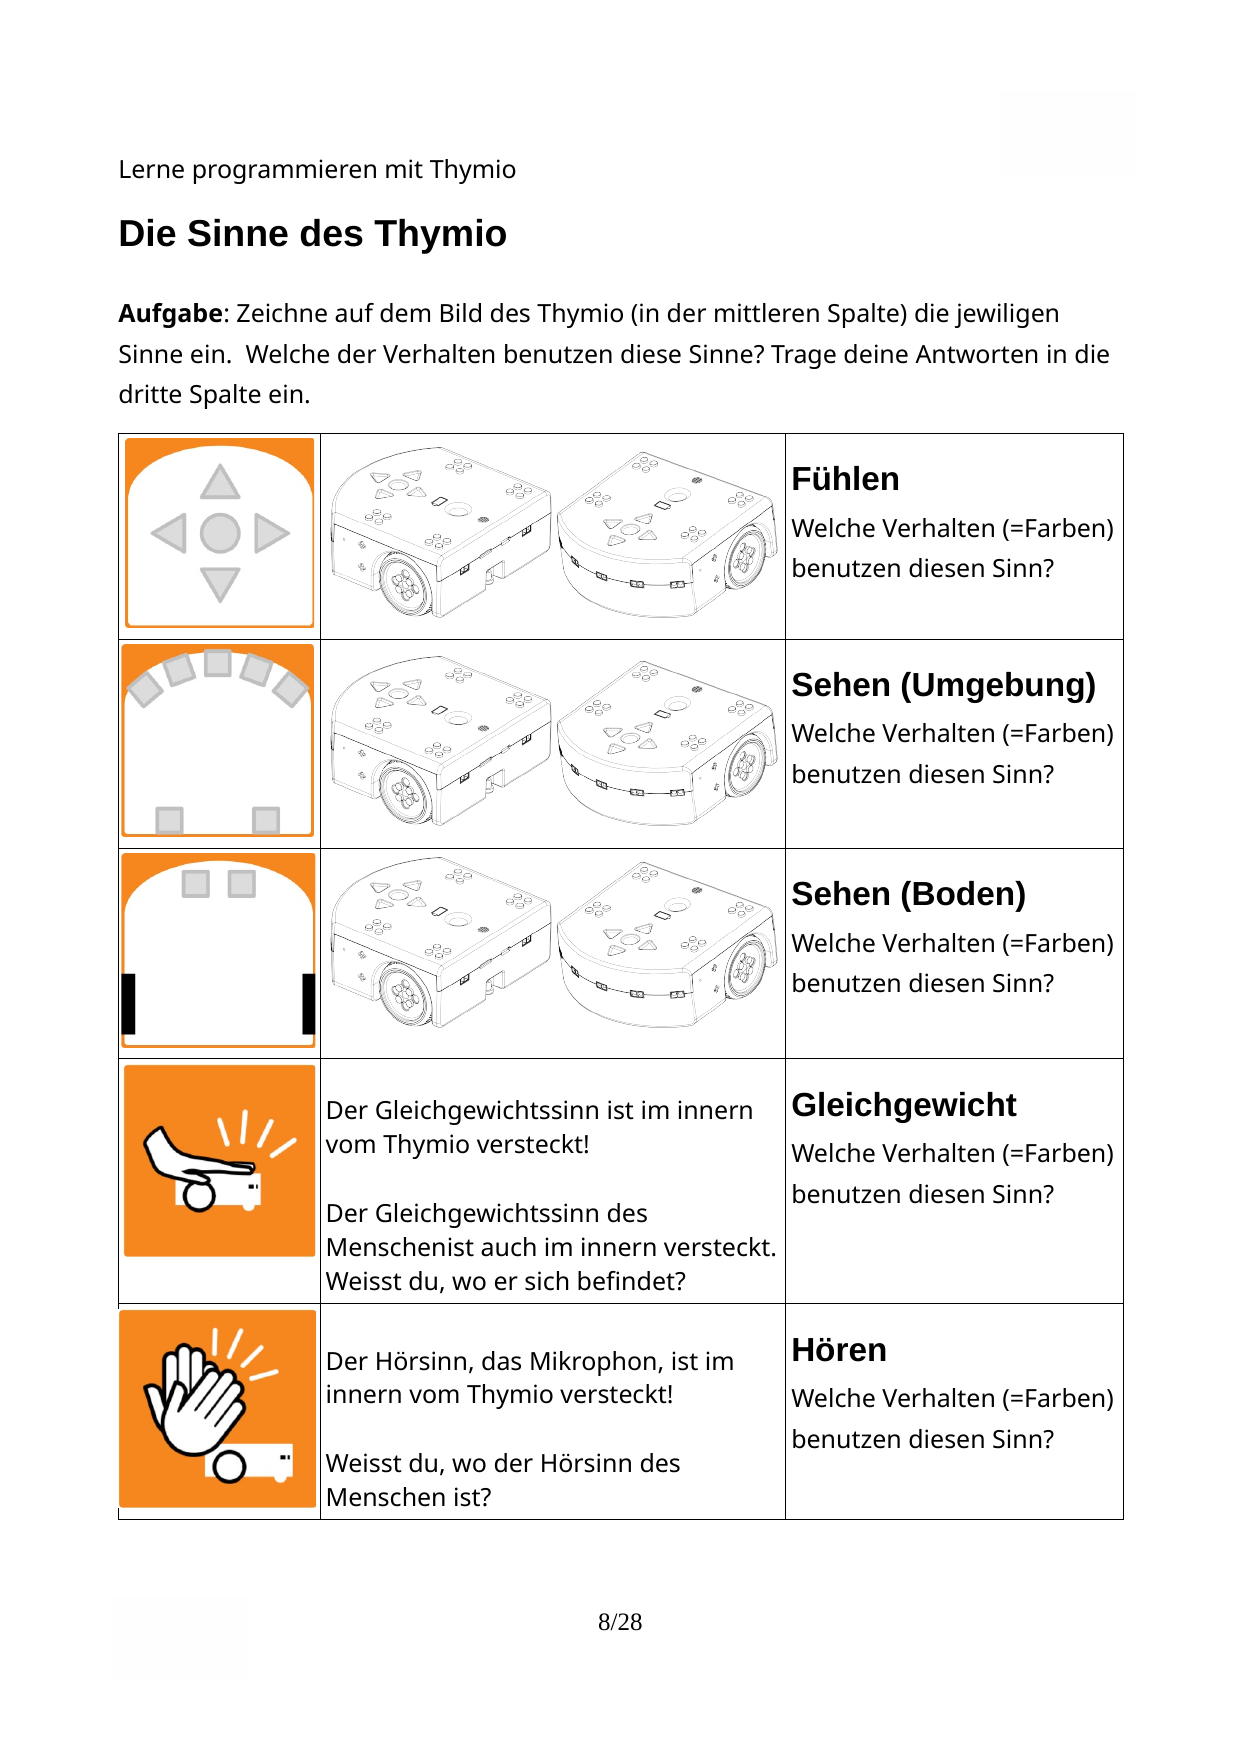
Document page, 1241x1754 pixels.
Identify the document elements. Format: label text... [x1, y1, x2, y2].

table_cell [119, 849, 320, 1058]
text Aufgabe: Zeichne auf dem Bild des Thymio (in der mittleren Spalte) die jewiligen Sinne ein. Welche der Verhalten benutzen diese Sinne? Trage deine Antworten in die dritte Spalte ein. [118, 296, 1122, 411]
picture [121, 853, 316, 1048]
table_cell [119, 640, 320, 848]
table_cell [119, 1059, 320, 1303]
picture [999, 91, 1136, 177]
picture [323, 853, 786, 1039]
picture [121, 644, 314, 837]
table_header [321, 434, 785, 638]
table_cell Der Hörsinn, das Mikrophon, ist im innern vom Thymio versteckt! Weisst du, wo der Hörsinn des Menschen ist? [321, 1304, 785, 1519]
table_cell [119, 1304, 320, 1519]
picture [125, 438, 315, 628]
table_cell Sehen (Boden) Welche Verhalten (=Farben) benutzen diesen Sinn? [786, 849, 1123, 1058]
table_cell [321, 640, 785, 848]
picture [123, 1064, 316, 1257]
picture [118, 1309, 317, 1508]
table_header Fühlen Welche Verhalten (=Farben) benutzen diesen Sinn? [786, 434, 1123, 638]
picture [323, 443, 786, 629]
table_cell [321, 849, 785, 1058]
table_header [119, 434, 320, 638]
table_cell Hören Welche Verhalten (=Farben) benutzen diesen Sinn? [786, 1304, 1123, 1519]
table_cell Gleichgewicht Welche Verhalten (=Farben) benutzen diesen Sinn? [786, 1059, 1123, 1303]
table_cell Sehen (Umgebung) Welche Verhalten (=Farben) benutzen diesen Sinn? [786, 640, 1123, 848]
picture [112, 1596, 249, 1682]
subtitle Die Sinne des Thymio [118, 211, 1122, 254]
table_cell Der Gleichgewichtssinn ist im innern vom Thymio versteckt! Der Gleichgewichtssinn des Menschenist auch im innern versteckt. Weisst du, wo er sich befindet? [321, 1059, 785, 1303]
picture [323, 652, 786, 837]
